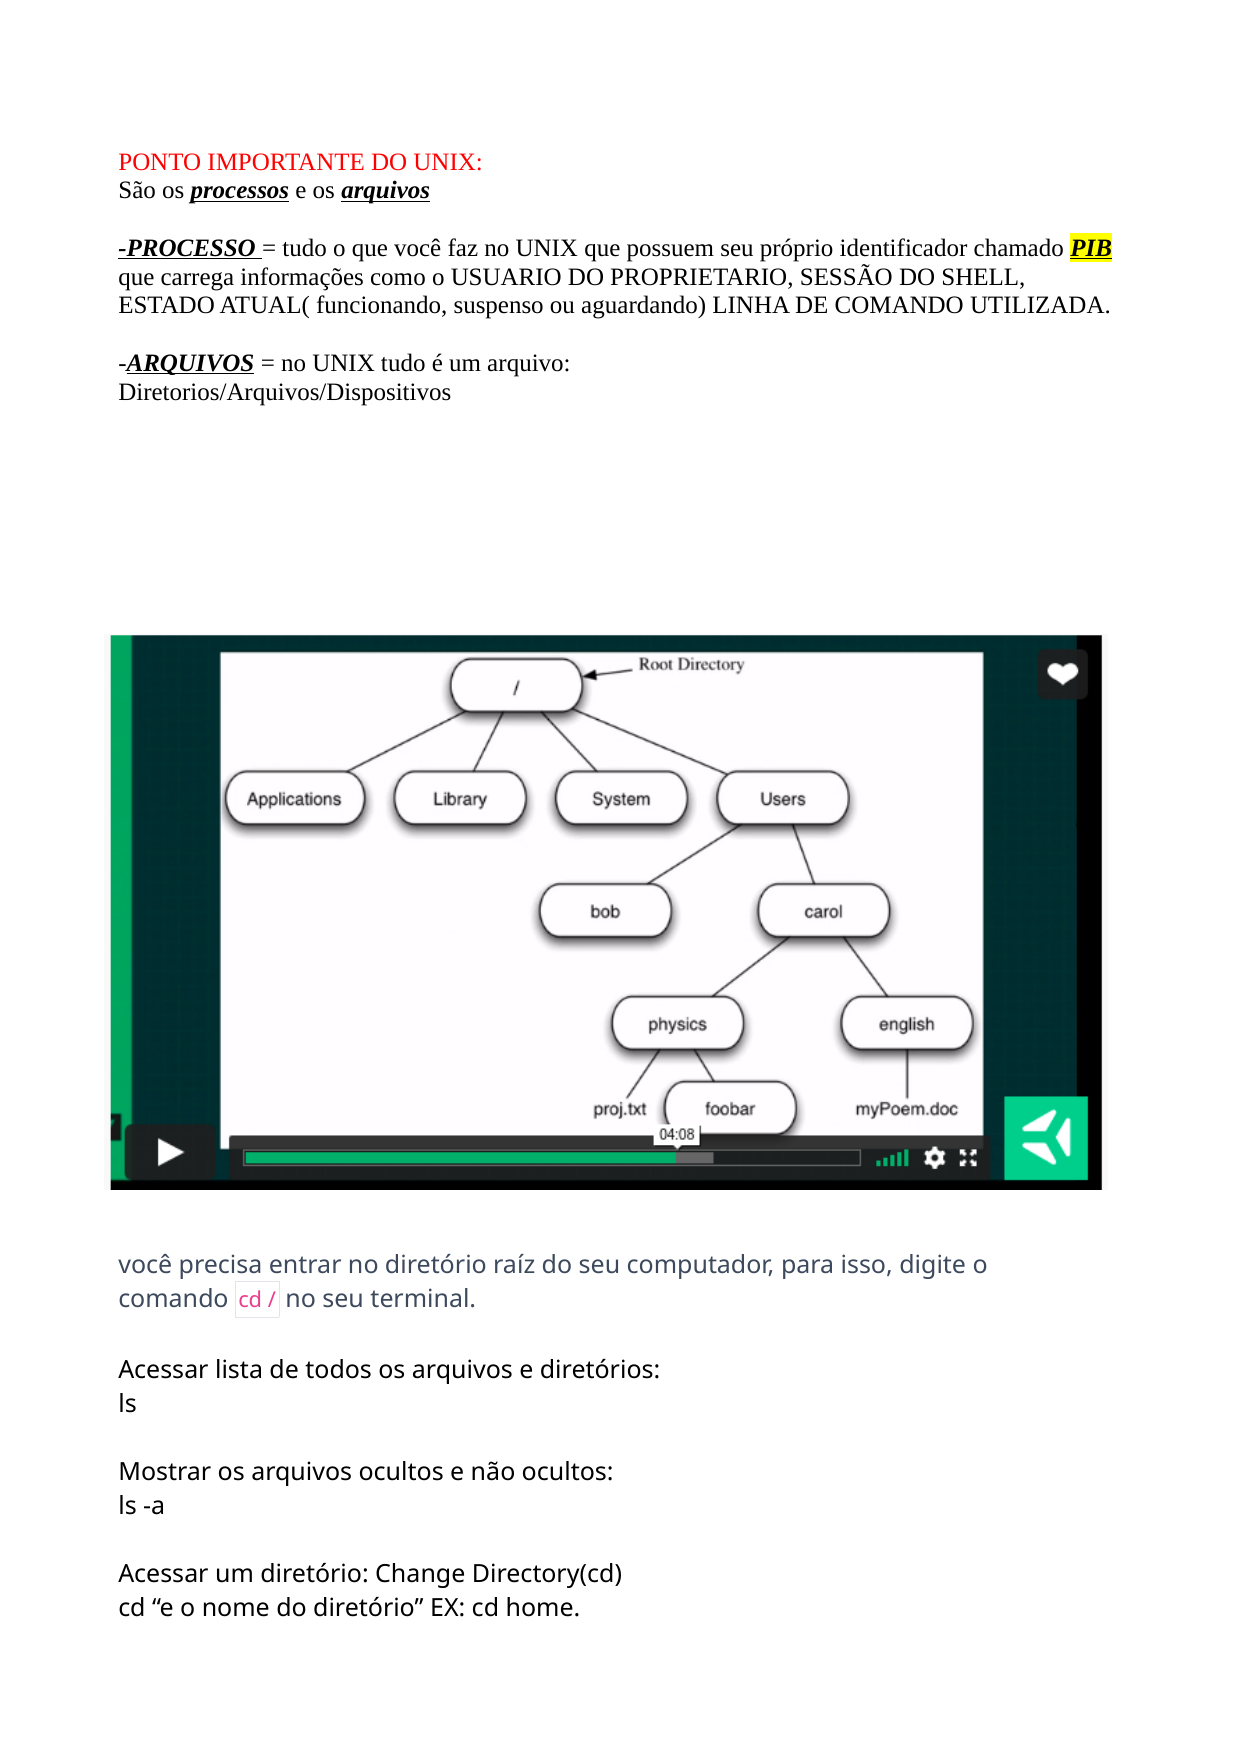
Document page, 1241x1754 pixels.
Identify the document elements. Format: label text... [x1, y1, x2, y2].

text -ARQUIVOS = no UNIX tudo é um arquivo: [118, 348, 1122, 377]
text Mostrar os arquivos ocultos e não ocultos: [118, 1453, 1122, 1487]
text São os processos e os arquivos [118, 176, 1122, 204]
text Acessar um diretório: Change Directory(cd) [118, 1556, 1122, 1590]
text PONTO IMPORTANTE DO UNIX: [118, 147, 1122, 176]
text Acessar lista de todos os arquivos e diretórios: [118, 1351, 1122, 1385]
text ls [118, 1385, 1122, 1419]
text Diretorios/Arquivos/Dispositivos [118, 377, 1122, 406]
text cd “e o nome do diretório” EX: cd home. [118, 1590, 1122, 1624]
text ls -a [118, 1487, 1122, 1522]
text você precisa entrar no diretório raíz do seu computador, para isso, digite o comando cd / no seu terminal. [118, 1247, 1122, 1317]
picture [104, 634, 1108, 1190]
text -PROCESSO = tudo o que você faz no UNIX que possuem seu próprio identificador chamado PIB que carrega informações como o USUARIO DO PROPRIETARIO, SESSÃO DO SHELL, ESTADO ATUAL( funcionando, suspenso ou aguardando) LINHA DE COMANDO UTILIZADA. [118, 233, 1122, 319]
